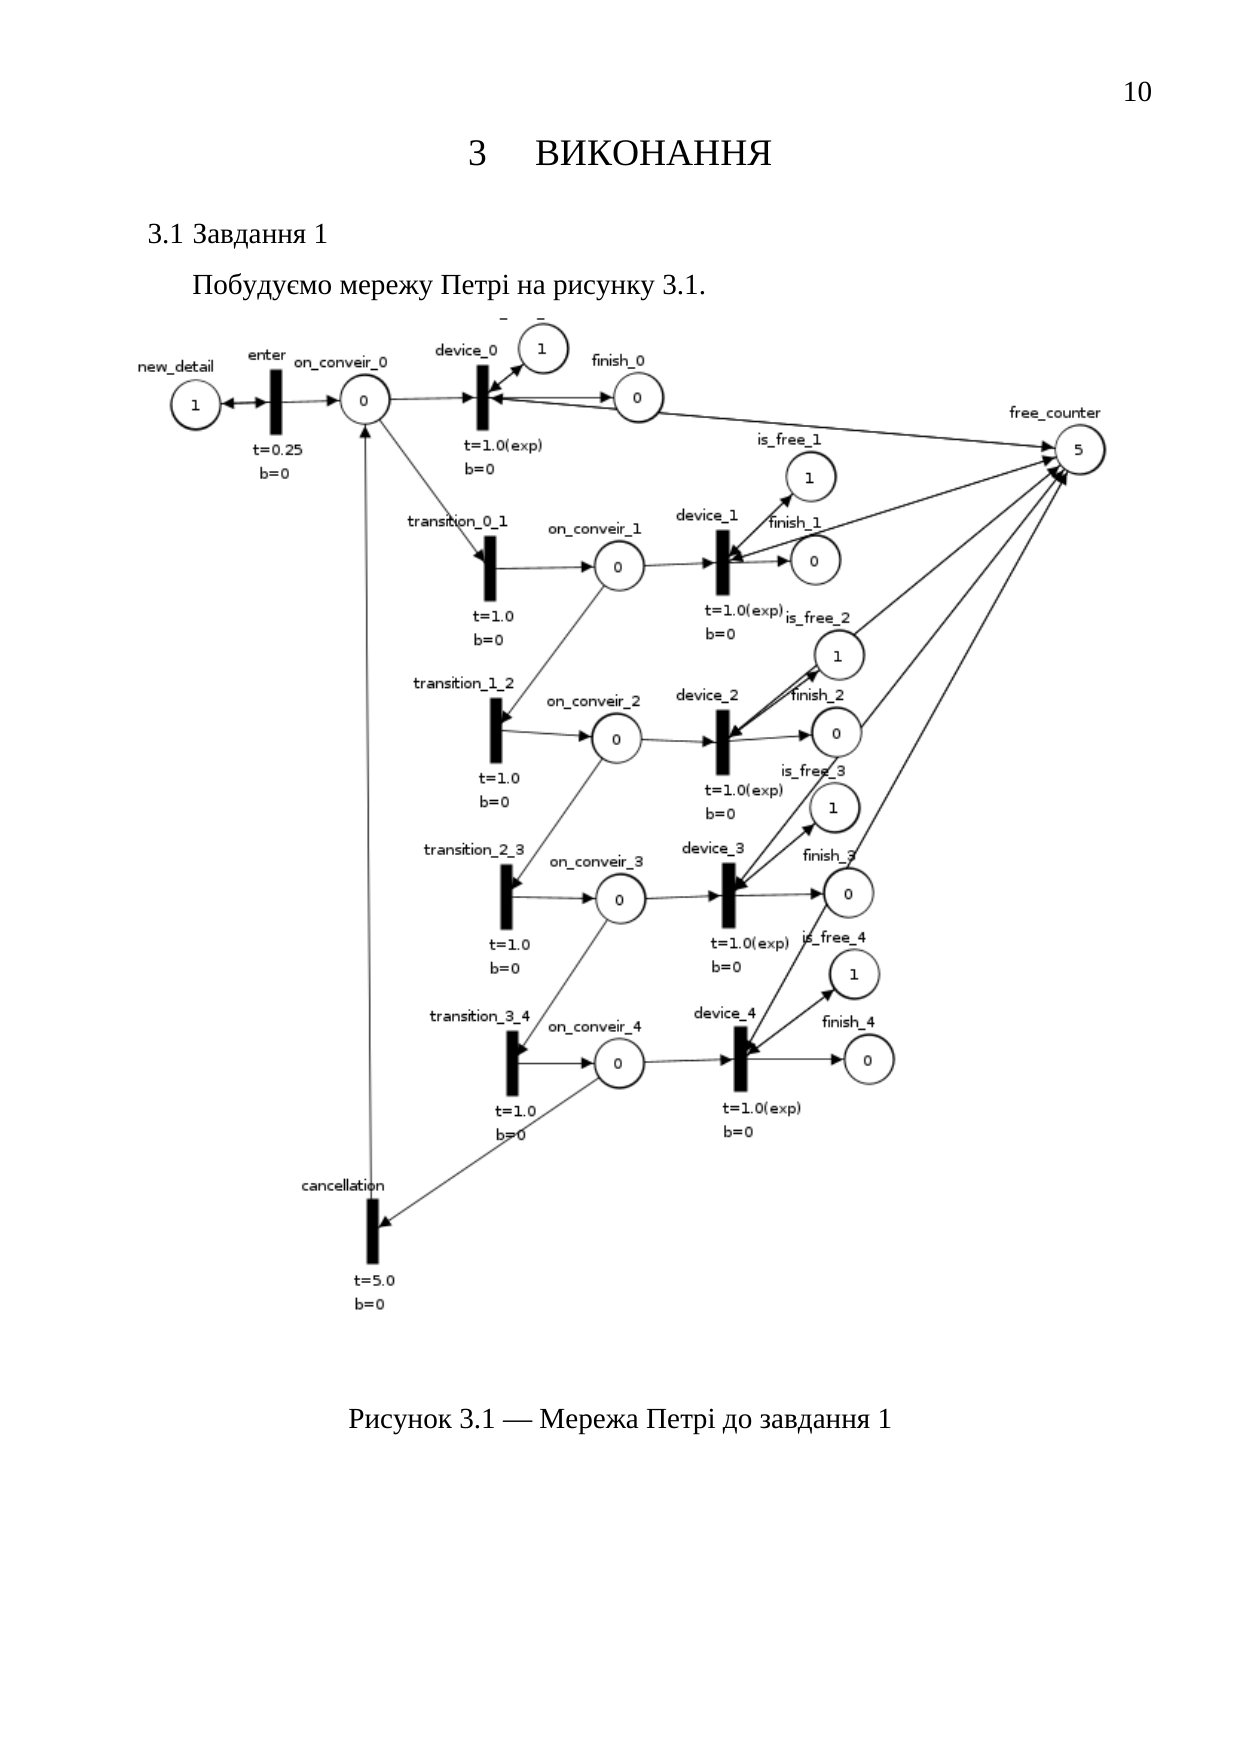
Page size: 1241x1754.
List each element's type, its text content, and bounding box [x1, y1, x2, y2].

text Рисунок 3.1 — Мережа Петрі до завдання 1 [118, 1402, 1122, 1435]
subtitle Завдання 1 [118, 217, 1122, 250]
subtitle Виконання [118, 130, 1122, 173]
text Побудуємо мережу Петрі на рисунку 3.1. [118, 267, 1122, 301]
picture [118, 317, 1123, 1335]
